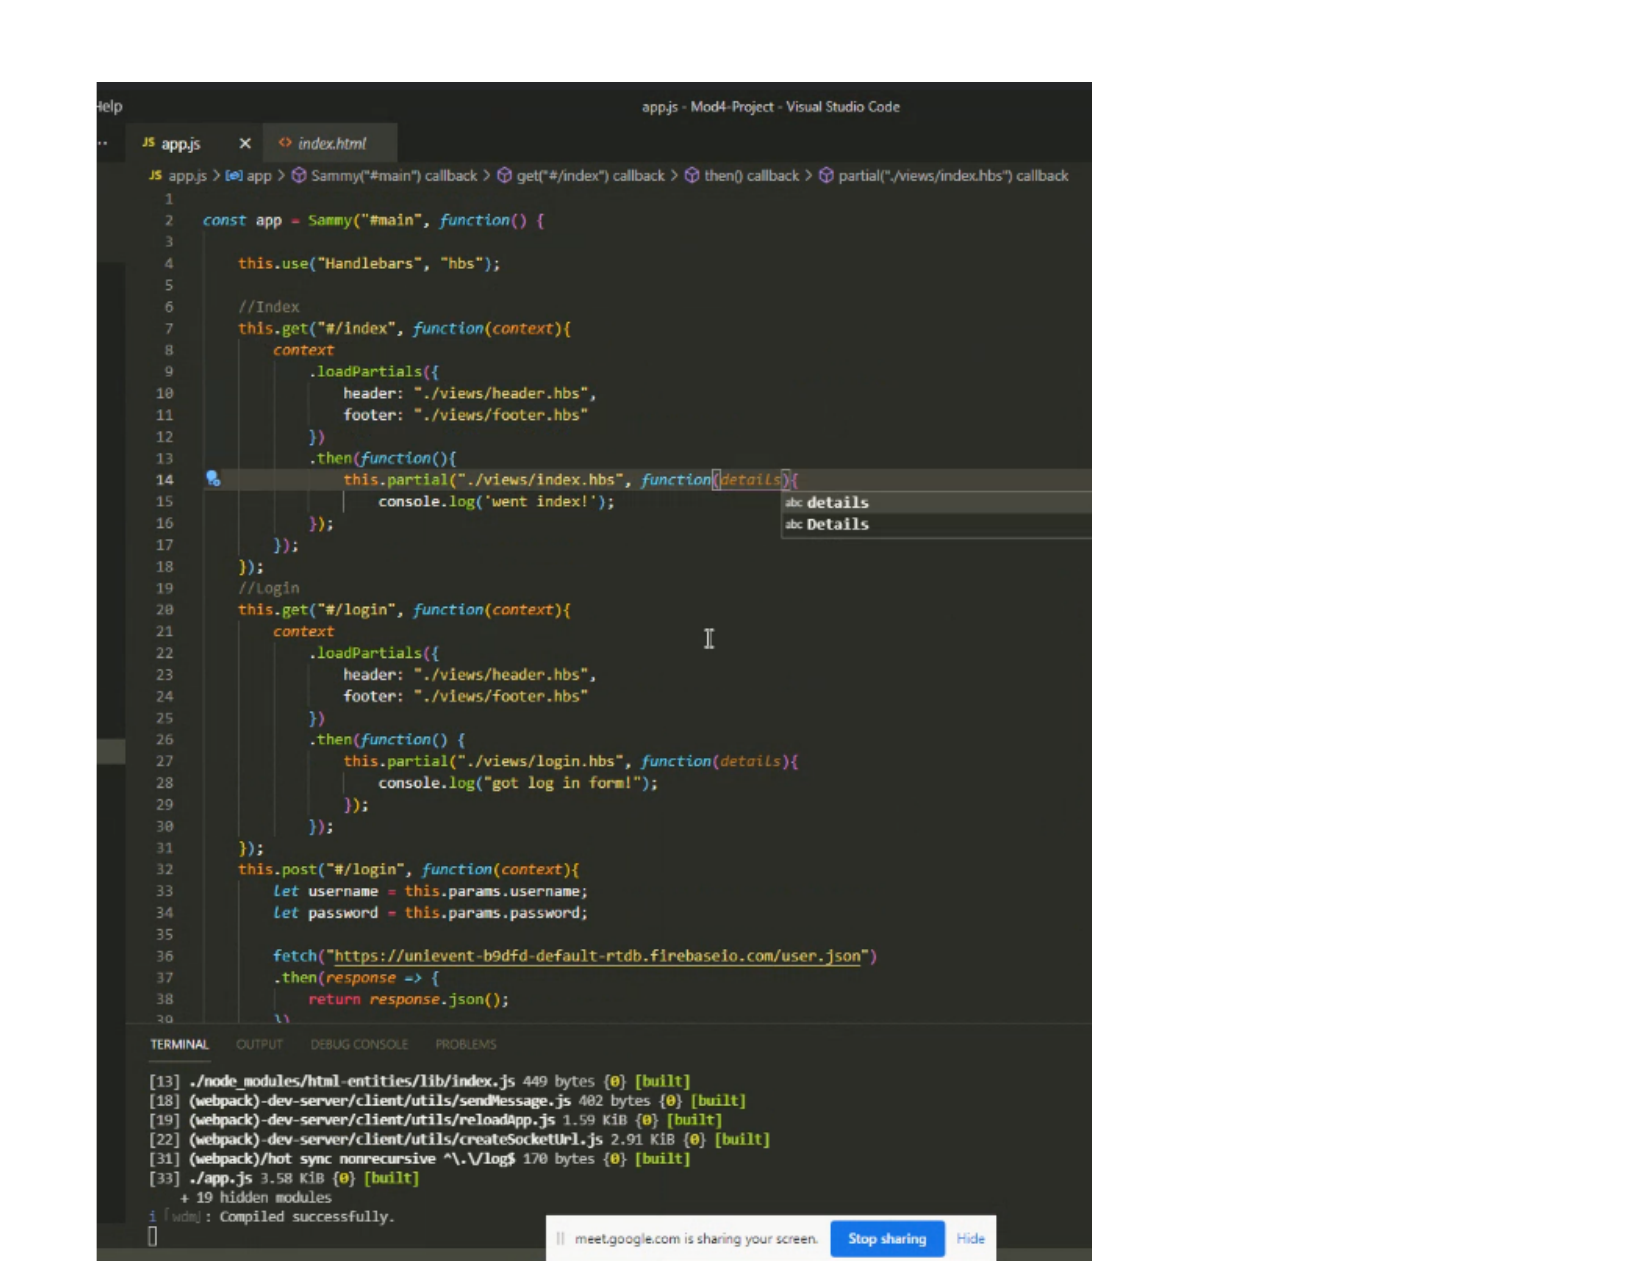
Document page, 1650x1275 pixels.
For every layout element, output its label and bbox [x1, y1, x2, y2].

picture [96, 82, 1092, 1261]
